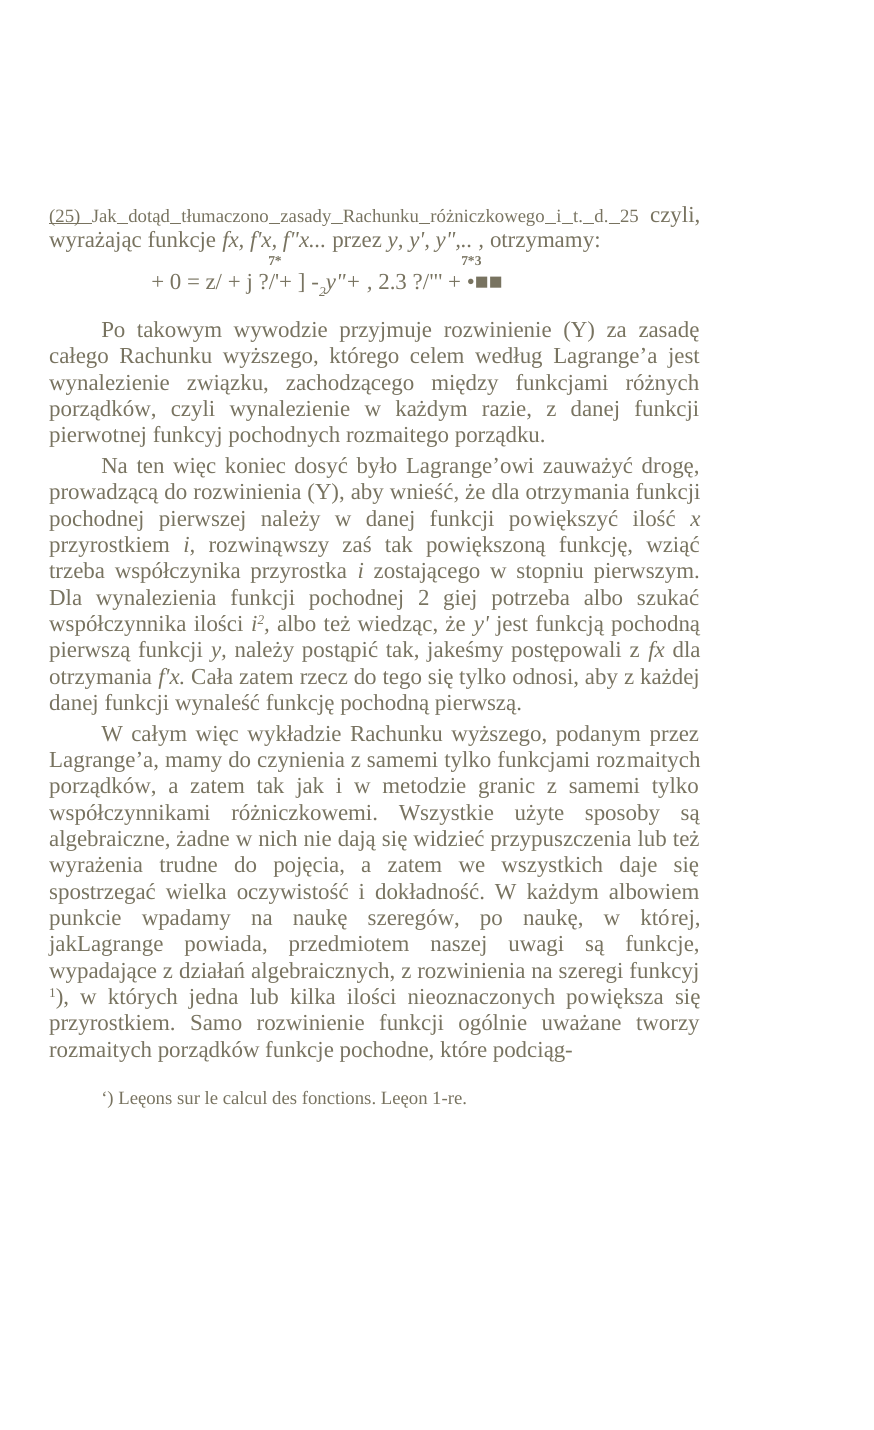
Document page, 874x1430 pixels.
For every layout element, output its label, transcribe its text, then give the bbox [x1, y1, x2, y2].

text Na ten więc koniec dosyć było Lagrange’owi zauważyć drogę, prowadzącą do rozwinienia (Y), aby wnieść, że dla otrzy­mania funkcji pochodnej pierwszej należy w danej funkcji po­większyć ilość x przyrostkiem i, rozwinąwszy zaś tak powiększoną funkcję, wziąć trzeba współczynika przyrostka i zostającego w stopniu pierwszym. Dla wynalezienia funkcji pochodnej 2 giej potrzeba albo szukać współczynnika ilości i2, albo też wiedząc, że y' jest funkcją pochodną pierwszą funkcji y, należy postąpić tak, jakeśmy postępowali z fx dla otrzymania f'x. Cała zatem rzecz do tego się tylko odnosi, aby z każdej danej funkcji wynaleść funkcję pochodną pierwszą. [49, 452, 700, 715]
text 7* 7*3 [49, 253, 700, 268]
text W całym więc wykładzie Rachunku wyższego, podanym przez Lagrange’a, mamy do czynienia z samemi tylko funkcjami roz­maitych porządków, a zatem tak jak i w metodzie granic z samemi tylko współczynnikami różniczkowemi. Wszystkie użyte sposoby są algebraiczne, żadne w nich nie dają się widzieć przypuszczenia lub też wyrażenia trudne do pojęcia, a zatem we wszystkich daje się spostrzegać wielka oczywistość i dokładność. W każdym albowiem punkcie wpadamy na naukę szeregów, po naukę, w któ­rej, jakLagrange powiada, przedmiotem naszej uwagi są funkcje, wypadające z działań algebraicznych, z rozwinienia na szeregi funkcyj 1), w których jedna lub kilka ilości nieoznaczonych po­większa się przyrostkiem. Samo rozwinienie funkcji ogólnie uważane tworzy rozmaitych porządków funkcje pochodne, które podciąg- [49, 719, 700, 1062]
text + 0 = z/ + j ?/'+ ] -2y"+ , 2.3 ?/"' + •■■ [49, 268, 700, 295]
text (25) Jak dotąd tłumaczono zasady Rachunku różniczkowego i t. d. 25 czyli, wyrażając funkcje fx, f'x, f"x... przez y, y', y",.. , otrzymamy: [49, 202, 700, 253]
text ‘) Leęons sur le calcul des fonctions. Leęon 1-re. [49, 1087, 700, 1109]
text Po takowym wywodzie przyjmuje rozwinienie (Y) za zasadę całego Rachunku wyższego, którego celem według Lagrange’a jest wynalezienie związku, zachodzącego między funkcjami różnych porządków, czyli wynalezienie w każdym razie, z danej funkcji pierwotnej funkcyj pochodnych rozmaitego porządku. [49, 316, 700, 448]
